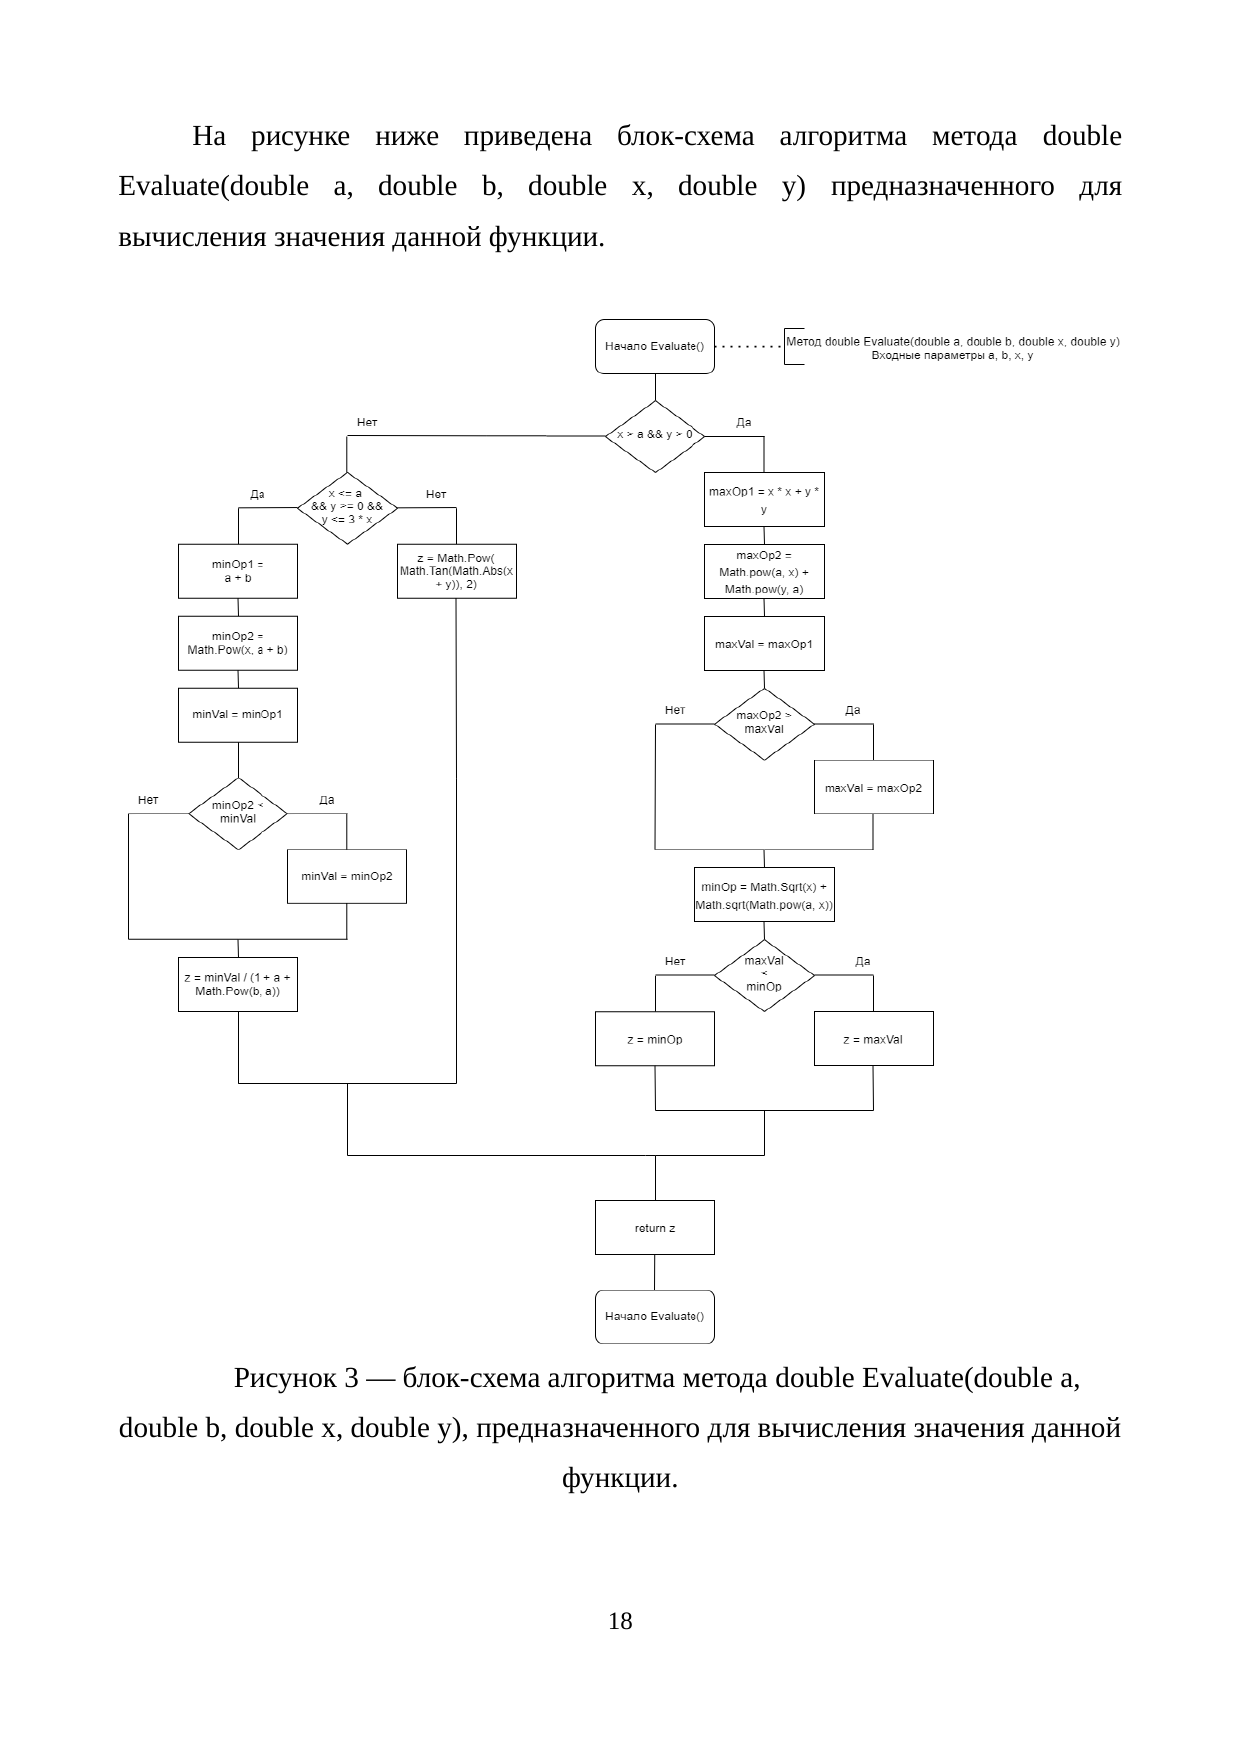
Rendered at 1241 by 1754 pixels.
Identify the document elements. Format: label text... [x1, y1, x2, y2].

text Рисунок 3 — блок-схема алгоритма метода double Evaluate(double a, double b, double x, double y), предназначенного для вычисления значения данной функции. [118, 1344, 1122, 1494]
text На рисунке ниже приведена блок-схема алгоритма метода double Evaluate(double a, double b, double x, double y) предназначенного для вычисления значения данной функции. [118, 118, 1122, 252]
picture [118, 319, 1123, 1344]
